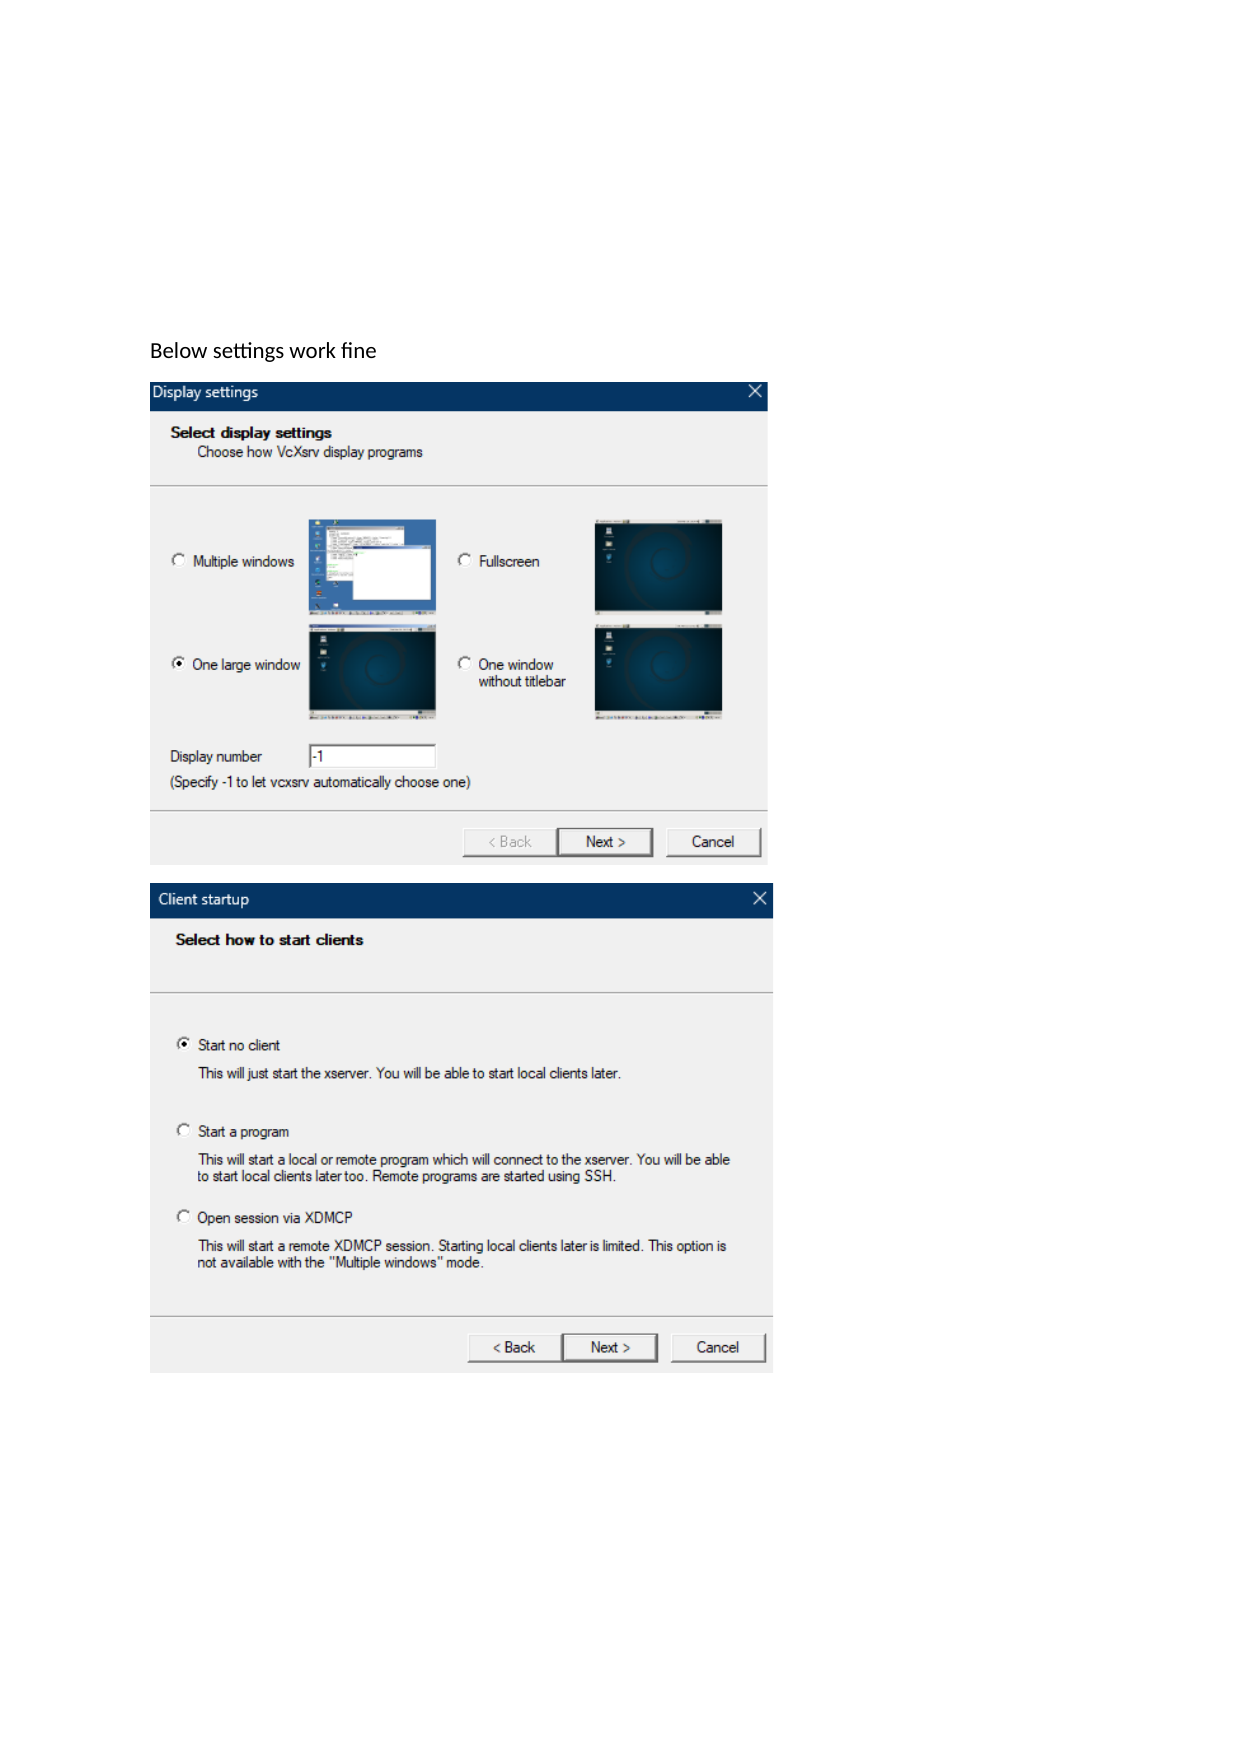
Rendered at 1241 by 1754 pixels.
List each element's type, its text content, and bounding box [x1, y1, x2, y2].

text Below settings work fine [150, 336, 1090, 364]
